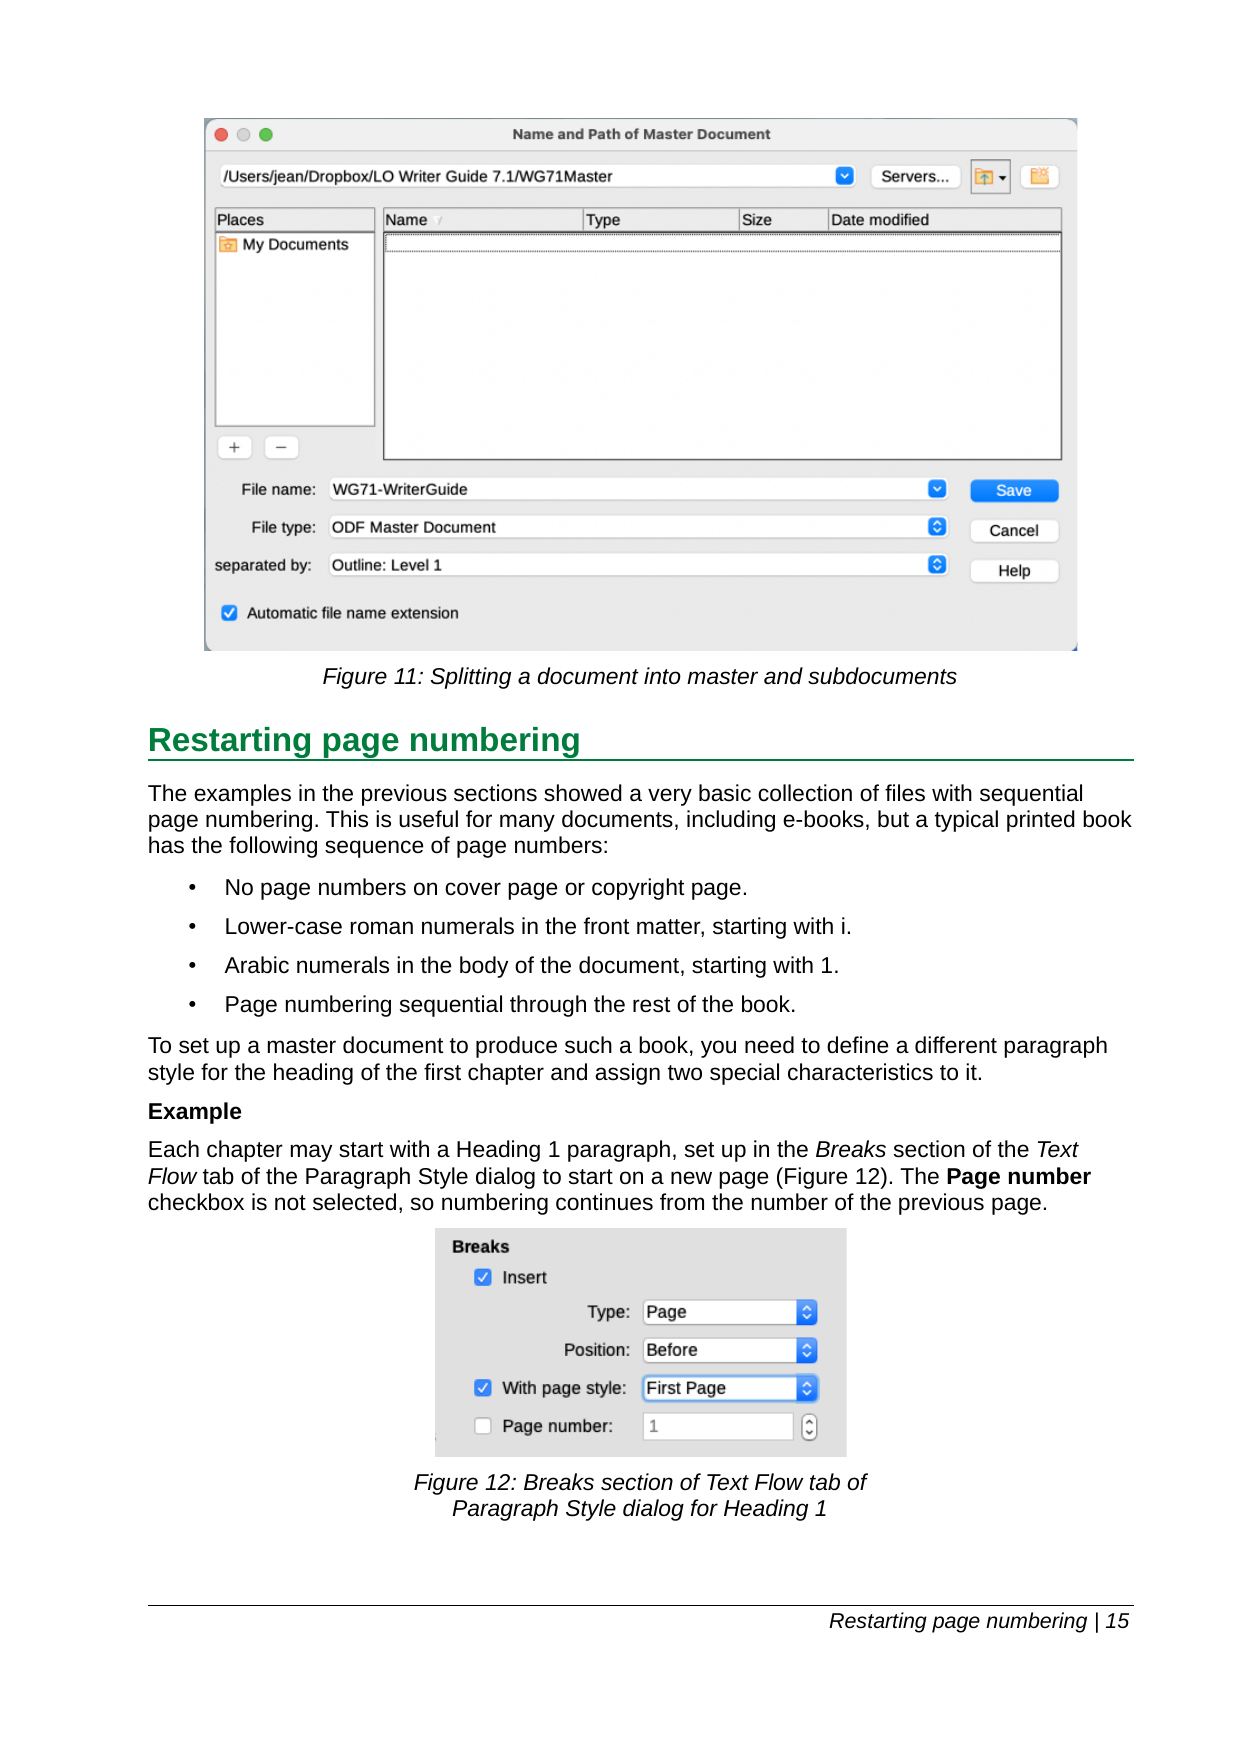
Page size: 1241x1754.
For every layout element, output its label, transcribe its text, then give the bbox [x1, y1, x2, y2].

text Each chapter may start with a Heading 1 paragraph, set up in the Breaks section of the Text Flow tab of the Paragraph Style dialog to start on a new page (Figure 12). The Page number checkbox is not selected, so numbering continues from the number of the previous page. [148, 1136, 1134, 1216]
text Example [148, 1098, 1134, 1124]
picture [204, 118, 1078, 651]
list Page numbering sequential through the rest of the book. [185, 988, 1134, 1020]
text To set up a master document to produce such a book, you need to define a different paragraph style for the heading of the first chapter and assign two special characteristics to it. [148, 1032, 1134, 1085]
list Arabic numerals in the body of the document, starting with 1. [185, 949, 1134, 978]
text Figure 12: Breaks section of Text Flow tab of Paragraph Style dialog for Heading 1 [410, 1469, 871, 1521]
subtitle Restarting page numbering [148, 720, 1134, 759]
text Figure 11: Splitting a document into master and subdocuments [204, 663, 1078, 689]
list Lower-case roman numerals in the front matter, starting with i. [185, 910, 1134, 939]
list No page numbers on cover page or copyright page. [185, 871, 1134, 900]
list The examples in the previous sections showed a very basic collection of files with sequential page numbering. This is useful for many documents, including e-books, but a typical printed book has the following sequence of page numbers: [148, 779, 1134, 859]
picture [435, 1228, 847, 1457]
